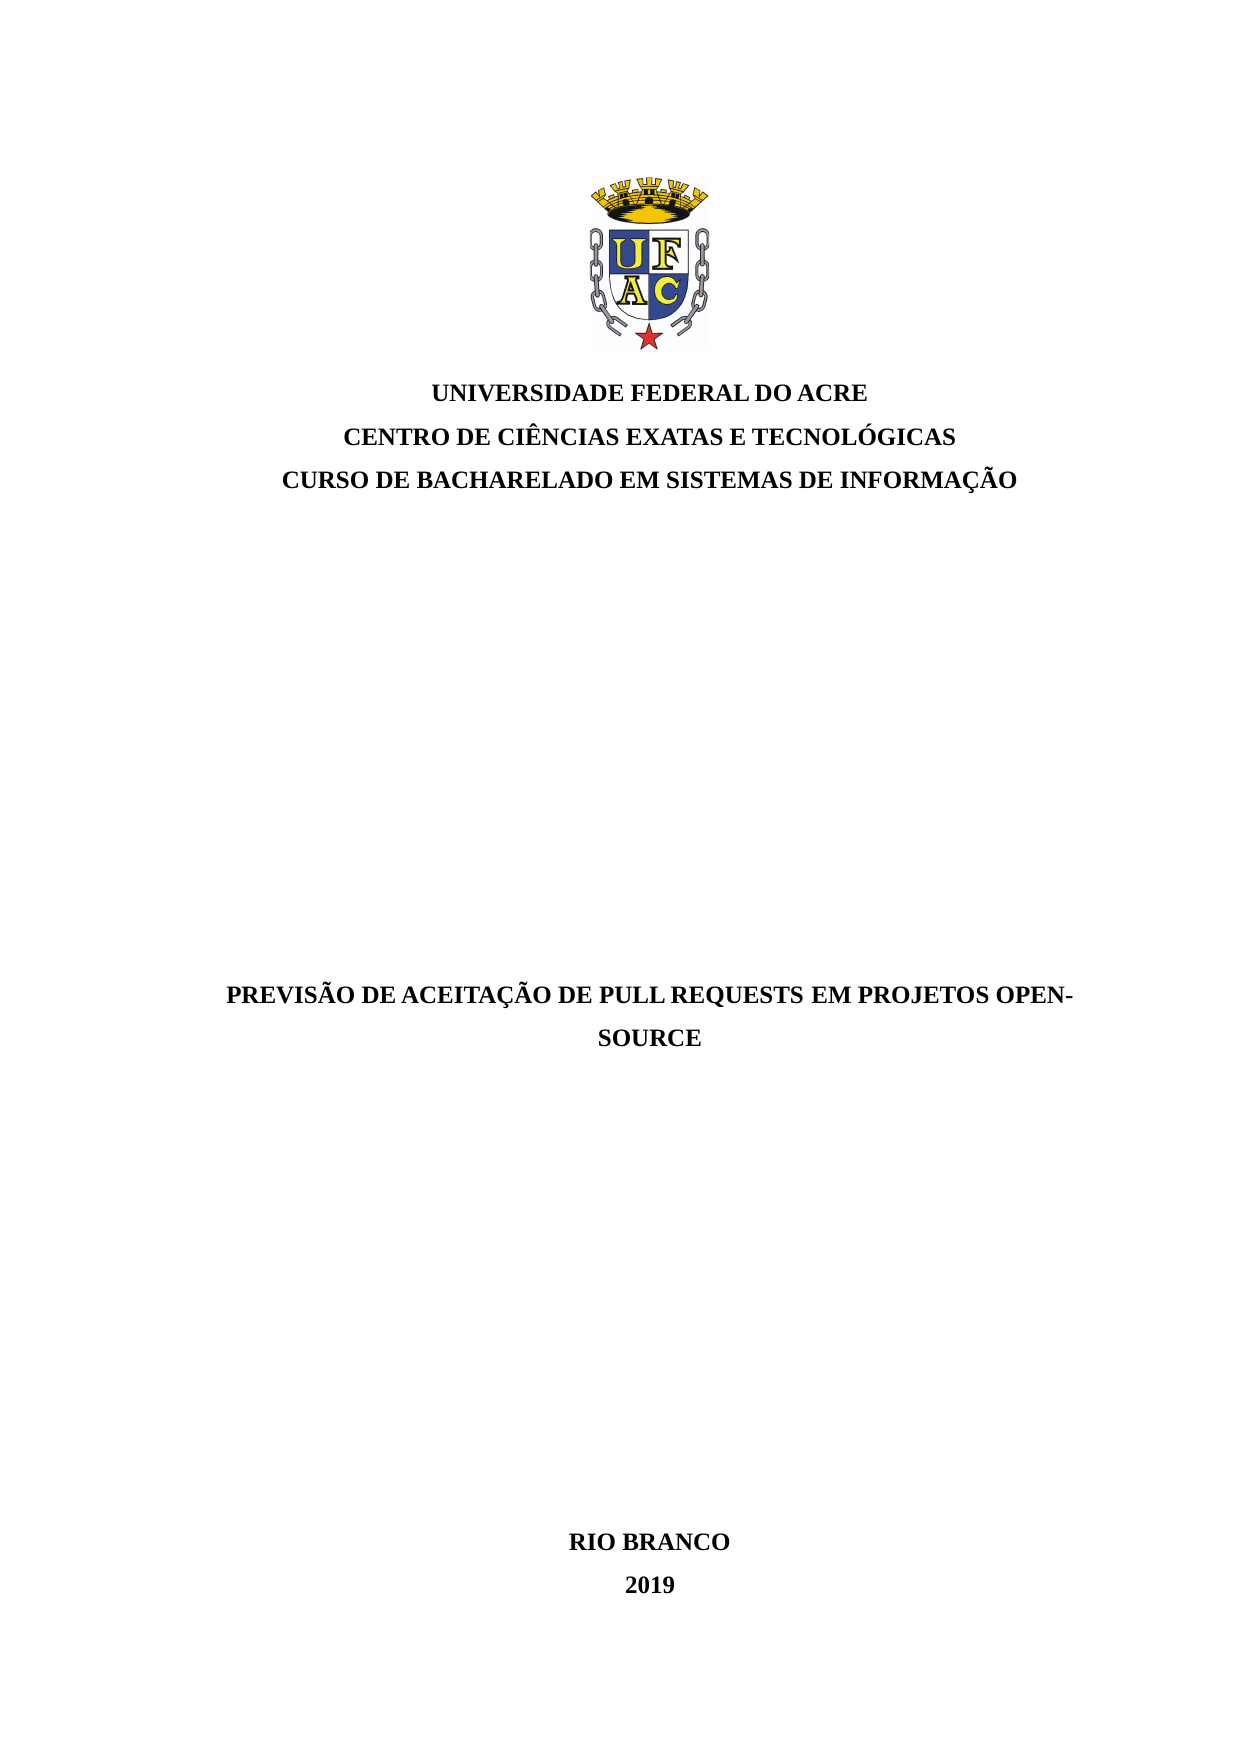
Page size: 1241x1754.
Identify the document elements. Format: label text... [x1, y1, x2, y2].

text UNIVERSIDADE FEDERAL DO ACRE [177, 378, 1122, 407]
picture [589, 177, 710, 351]
text Previsão de aceitação de pull requestS EM PROJETOS OPEN-SOURCE [177, 980, 1122, 1052]
text CURSO DE BACHARELADO EM SISTEMAS DE INFORMAÇÃO [177, 465, 1122, 493]
text 2019 [177, 1570, 1122, 1598]
text RIO BRANCO [177, 1527, 1122, 1555]
text CENTRO DE CIÊNCIAS EXATAS E TECNOLÓGICAS [177, 422, 1122, 450]
